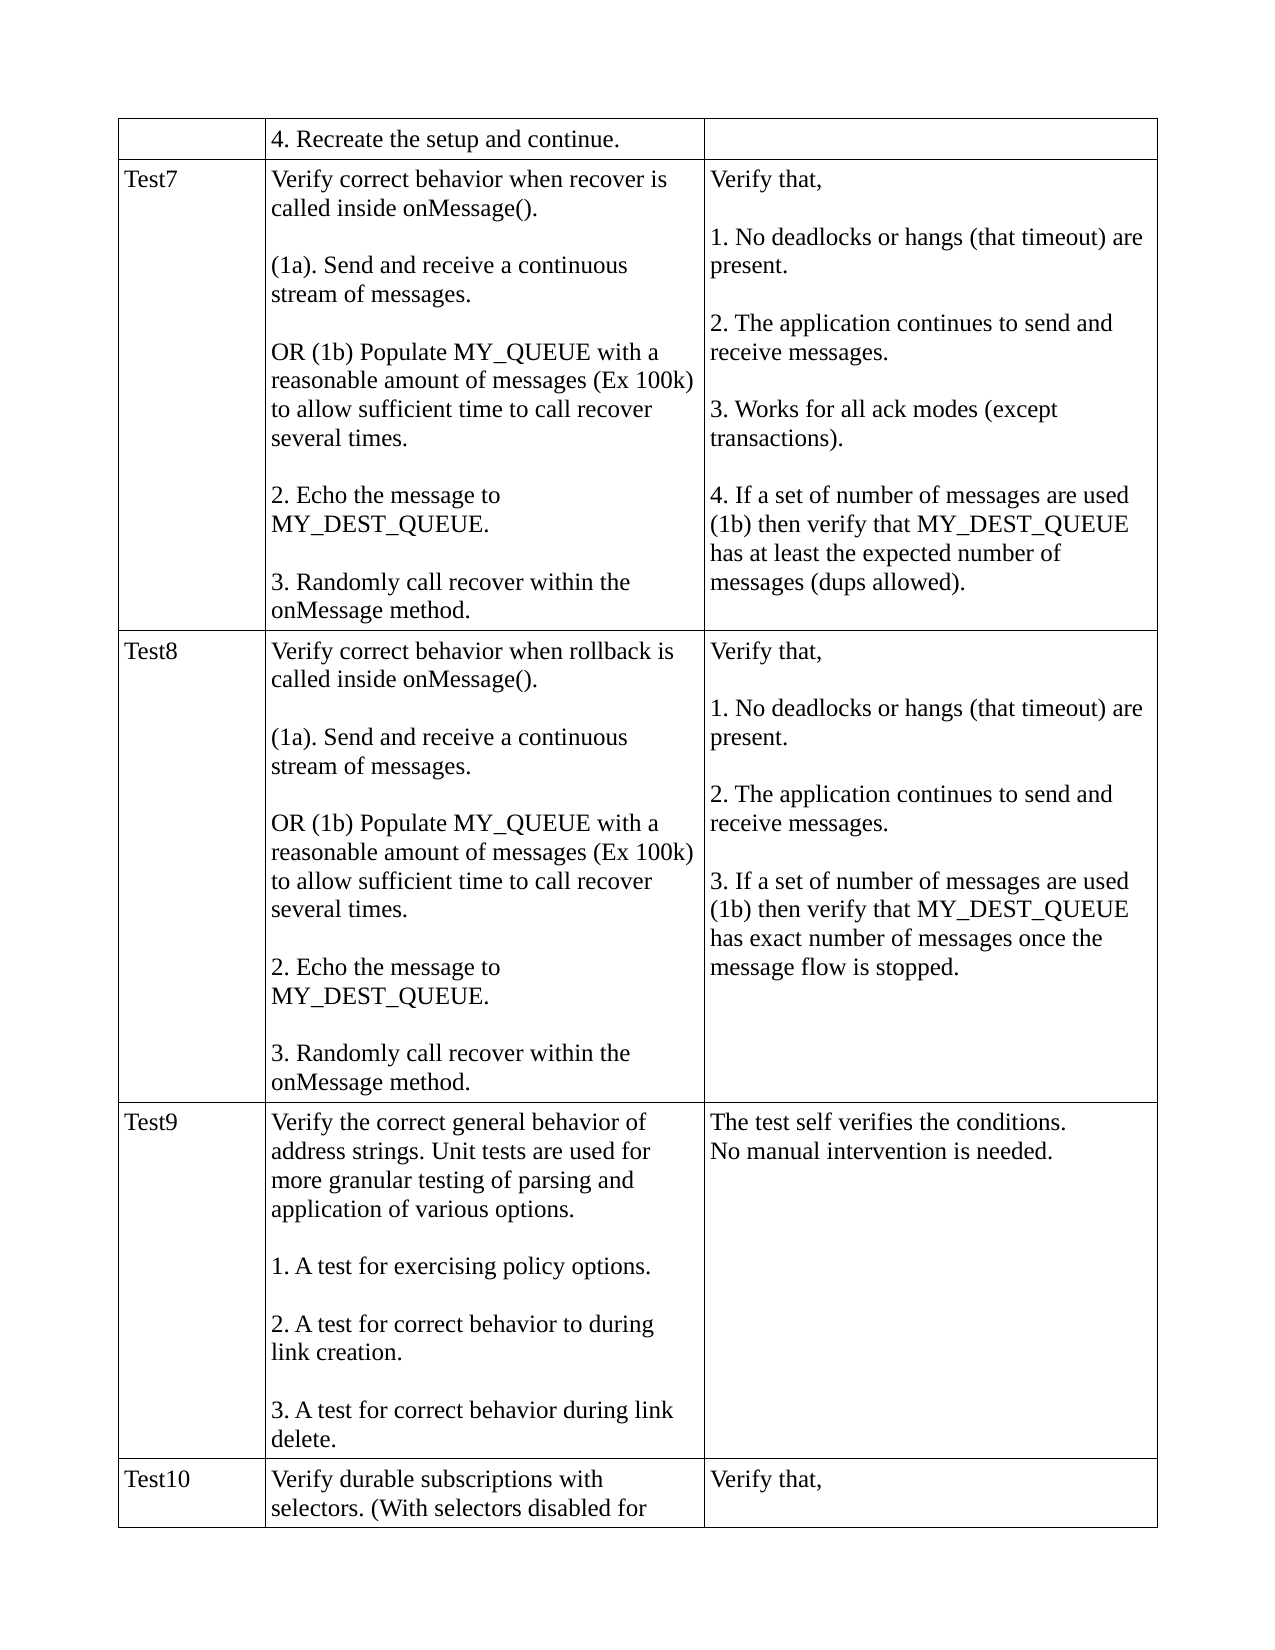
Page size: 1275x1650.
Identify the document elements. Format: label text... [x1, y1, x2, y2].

table_cell Verify durable subscriptions with selectors. (With selectors disabled for [266, 1459, 704, 1527]
table_cell Verify correct behavior when recover is called inside onMessage(). (1a). Send and receive a continuous stream of messages. OR (1b) Populate MY_QUEUE with a reasonable amount of messages (Ex 100k) to allow sufficient time to call recover several times. 2. Echo the message to MY_DEST_QUEUE. 3. Randomly call recover within the onMessage method. [266, 160, 704, 630]
table_cell [119, 119, 265, 158]
table_cell Verify that, [705, 1459, 1157, 1527]
table_cell The test self verifies the conditions. No manual intervention is needed. [705, 1103, 1157, 1458]
table_cell 4. Recreate the setup and continue. [266, 119, 704, 158]
table_cell Verify that, 1. No deadlocks or hangs (that timeout) are present. 2. The application continues to send and receive messages. 3. If a set of number of messages are used (1b) then verify that MY_DEST_QUEUE has exact number of messages once the message flow is stopped. [705, 631, 1157, 1102]
table_cell Verify correct behavior when rollback is called inside onMessage(). (1a). Send and receive a continuous stream of messages. OR (1b) Populate MY_QUEUE with a reasonable amount of messages (Ex 100k) to allow sufficient time to call recover several times. 2. Echo the message to MY_DEST_QUEUE. 3. Randomly call recover within the onMessage method. [266, 631, 704, 1102]
table_cell [705, 119, 1157, 158]
table_cell Test7 [119, 160, 265, 630]
table_cell Verify that, 1. No deadlocks or hangs (that timeout) are present. 2. The application continues to send and receive messages. 3. Works for all ack modes (except transactions). 4. If a set of number of messages are used (1b) then verify that MY_DEST_QUEUE has at least the expected number of messages (dups allowed). [705, 160, 1157, 630]
table_cell Verify the correct general behavior of address strings. Unit tests are used for more granular testing of parsing and application of various options. 1. A test for exercising policy options. 2. A test for correct behavior to during link creation. 3. A test for correct behavior during link delete. [266, 1103, 704, 1458]
table_cell Test8 [119, 631, 265, 1102]
table_cell Test9 [119, 1103, 265, 1458]
table_cell Test10 [119, 1459, 265, 1527]
